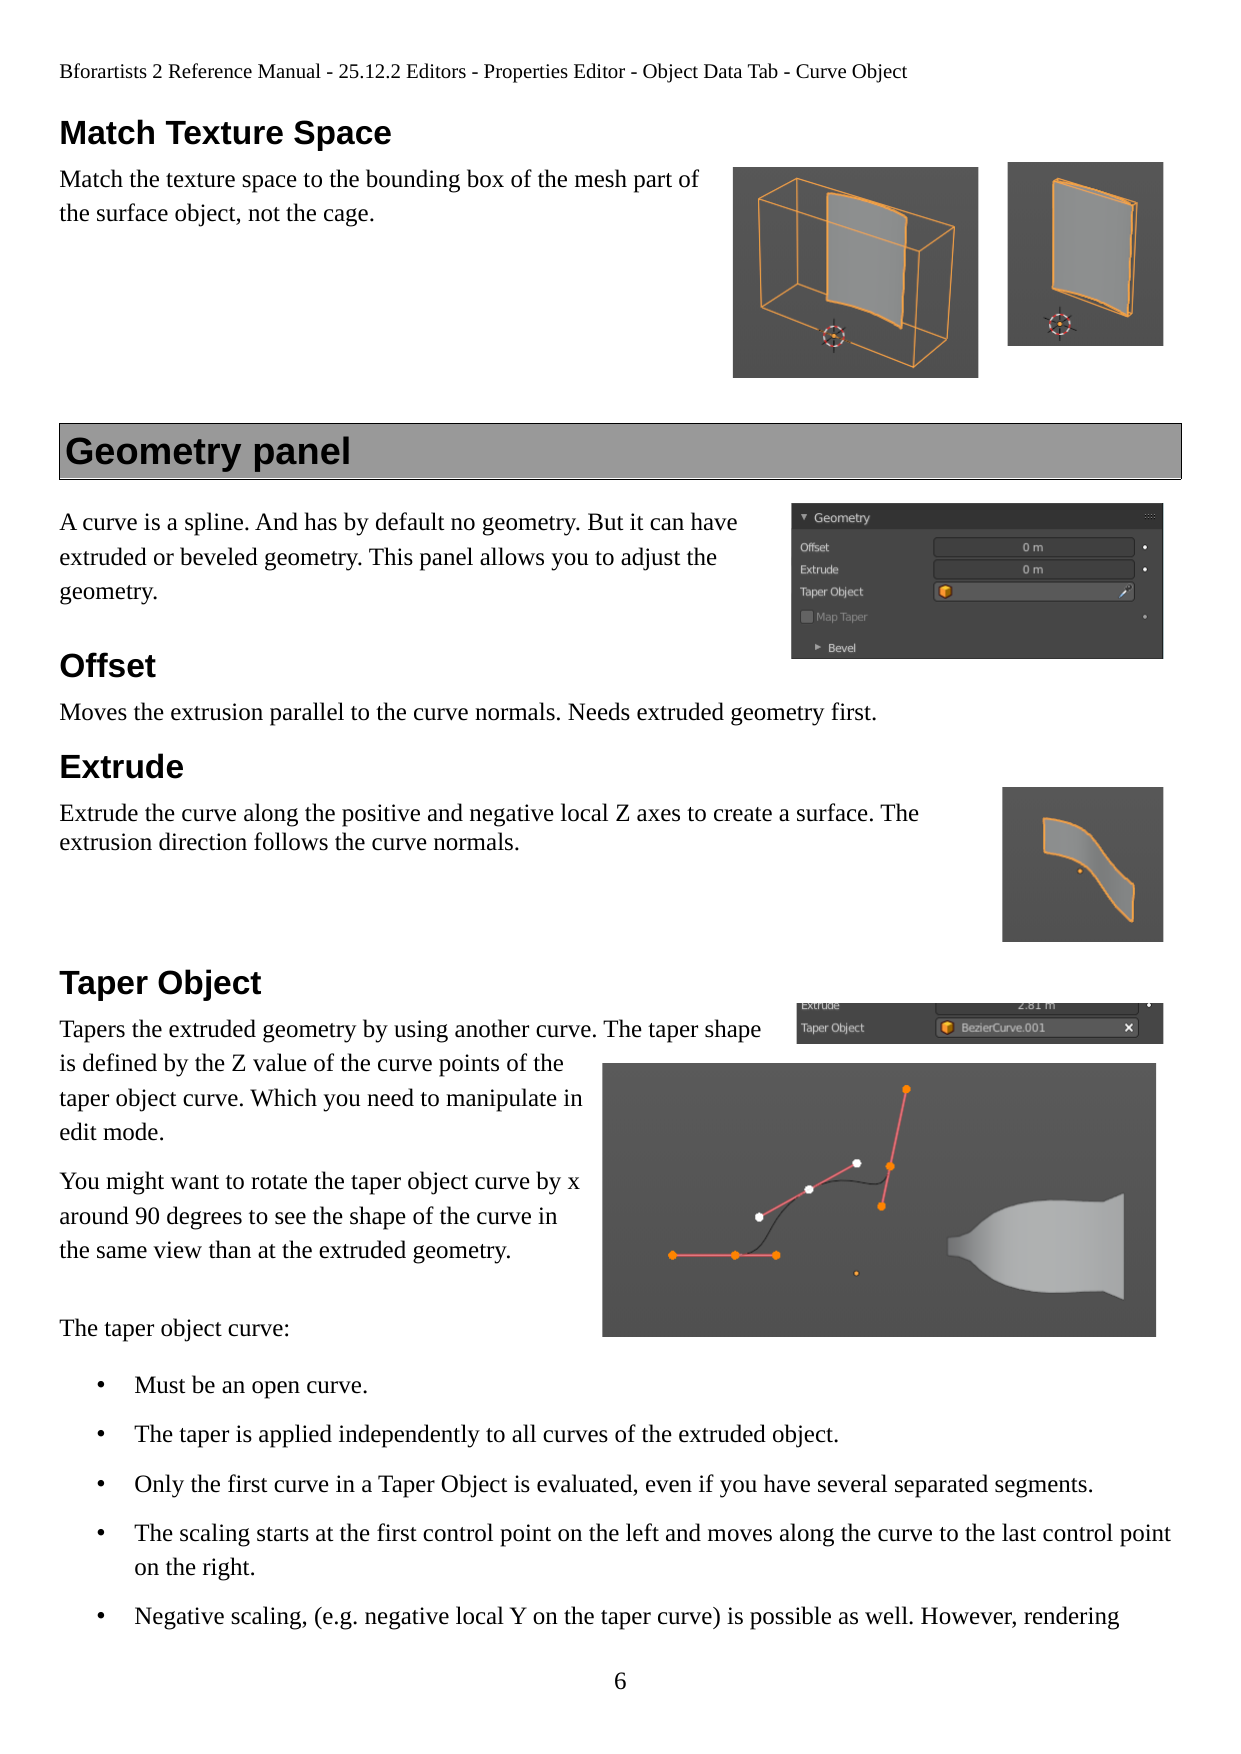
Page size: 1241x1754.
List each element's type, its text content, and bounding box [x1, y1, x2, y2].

subtitle Taper Object [59, 963, 1181, 1001]
picture [791, 503, 1164, 659]
text Tapers the extruded geometry by using another curve. The taper shape is defined by the Z value of the curve points of the taper object curve. Which you need to manipulate in edit mode. [59, 1014, 1181, 1146]
list The scaling starts at the first control point on the left and moves along the curve to the last control point on the right. [97, 1518, 1181, 1581]
text A curve is a spline. And has by default no geometry. But it can have extruded or beveled geometry. This panel allows you to adjust the geometry. [59, 507, 791, 605]
list Must be an open curve. [97, 1371, 1181, 1399]
subtitle Offset [59, 646, 1181, 685]
list Negative scaling, (e.g. negative local Y on the taper curve) is possible as well. However, rendering [97, 1601, 1181, 1630]
picture [1002, 787, 1164, 942]
subtitle Match Texture Space [59, 113, 1181, 151]
subtitle Extrude [59, 747, 1181, 786]
text The taper object curve: [59, 1313, 1181, 1342]
picture [732, 167, 979, 378]
list Only the first curve in a Taper Object is evaluated, even if you have several separated segments. [97, 1469, 1181, 1497]
text Match the texture space to the bounding box of the mesh part of the surface object, not the cage. [59, 164, 1007, 227]
text Moves the extrusion parallel to the curve normals. Needs extruded geometry first. [59, 697, 1181, 726]
picture [602, 1063, 1157, 1337]
text Extrude the curve along the positive and negative local Z axes to create a surface. The extrusion direction follows the curve normals. [59, 798, 1002, 856]
text You might want to rotate the taper object curve by x around 90 degrees to see the shape of the curve in the same view than at the extruded geometry. [59, 1166, 602, 1264]
picture [796, 1003, 1164, 1044]
picture [1007, 162, 1164, 346]
list The taper is applied independently to all curves of the extruded object. [97, 1419, 1181, 1448]
table_header Geometry panel [60, 424, 1181, 478]
